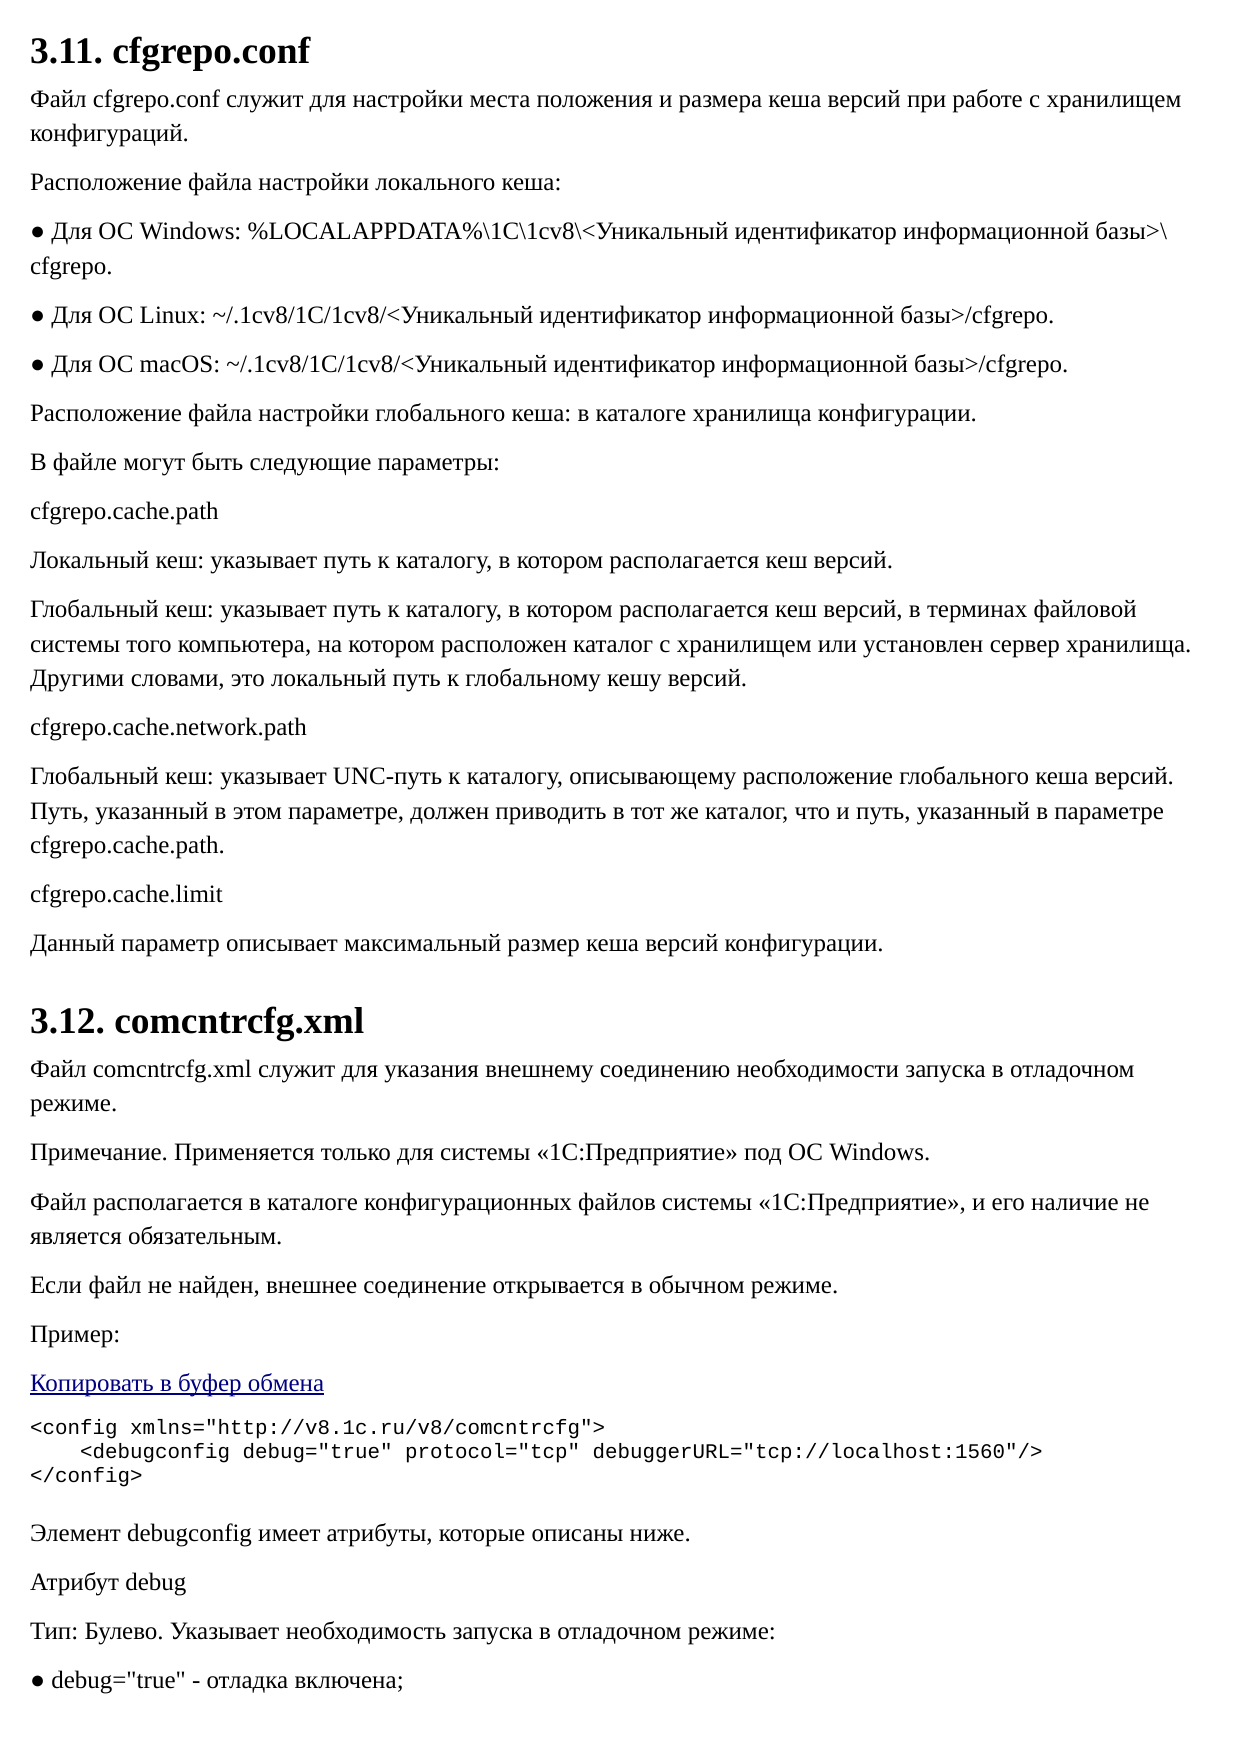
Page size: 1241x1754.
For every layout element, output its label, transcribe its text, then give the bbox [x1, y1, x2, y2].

text Примечание. Применяется только для системы «1С:Предприятие» под ОС Windows. [30, 1137, 1211, 1166]
text Файл располагается в каталоге конфигурационных файлов системы «1С:Предприятие», и его наличие не является обязательным. [30, 1187, 1211, 1250]
text Копировать в буфер обмена [30, 1368, 1211, 1397]
text Данный параметр описывает максимальный размер кеша версий конфигурации. [30, 928, 1211, 957]
text Пример: [30, 1319, 1211, 1348]
text Файл comcntrcfg.xml служит для указания внешнему соединению необходимости запуска в отладочном режиме. [30, 1054, 1211, 1117]
text Локальный кеш: указывает путь к каталогу, в котором располагается кеш версий. [30, 545, 1211, 574]
text Атрибут debug [30, 1567, 1211, 1596]
text Элемент debugconfig имеет атрибуты, которые описаны ниже. [30, 1518, 1211, 1546]
text cfgrepo.cache.limit [30, 879, 1211, 908]
text Глобальный кеш: указывает путь к каталогу, в котором располагается кеш версий, в терминах файловой системы того компьютера, на котором расположен каталог с хранилищем или установлен сервер хранилища. Другими словами, это локальный путь к глобальному кешу версий. [30, 594, 1211, 692]
text ● Для ОС Linux: ~/.1cv8/1C/1cv8/<Уникальный идентификатор информационной базы>/cfgrepo. [30, 300, 1211, 329]
text ● debug="true" ‑ отладка включена; [30, 1665, 1211, 1694]
subtitle 3.12. comcntrcfg.xml [30, 998, 1211, 1041]
text Расположение файла настройки локального кеша: [30, 167, 1211, 196]
text cfgrepo.cache.path [30, 496, 1211, 525]
text <debugconfig debug="true" protocol="tcp" debuggerURL="tcp://localhost:1560"/> [30, 1441, 1211, 1464]
text Если файл не найден, внешнее соединение открывается в обычном режиме. [30, 1270, 1211, 1299]
text </config> [30, 1464, 1211, 1488]
text Тип: Булево. Указывает необходимость запуска в отладочном режиме: [30, 1616, 1211, 1644]
text В файле могут быть следующие параметры: [30, 447, 1211, 476]
text Расположение файла настройки глобального кеша: в каталоге хранилища конфигурации. [30, 398, 1211, 427]
subtitle 3.11. cfgrepo.conf [30, 28, 1211, 71]
text Глобальный кеш: указывает UNC-путь к каталогу, описывающему расположение глобального кеша версий. Путь, указанный в этом параметре, должен приводить в тот же каталог, что и путь, указанный в параметре cfgrepo.cache.path. [30, 761, 1211, 859]
text ● Для ОС Windows: %LOCALAPPDATA%\1C\1cv8\<Уникальный идентификатор информационной базы>\cfgrepo. [30, 216, 1211, 279]
text Файл cfgrepo.conf служит для настройки места положения и размера кеша версий при работе с хранилищем конфигураций. [30, 84, 1211, 147]
text <config xmlns="http://v8.1c.ru/v8/comcntrcfg"> [30, 1417, 1211, 1441]
text ● Для ОС macOS: ~/.1cv8/1C/1cv8/<Уникальный идентификатор информационной базы>/cfgrepo. [30, 349, 1211, 378]
text cfgrepo.cache.network.path [30, 712, 1211, 741]
